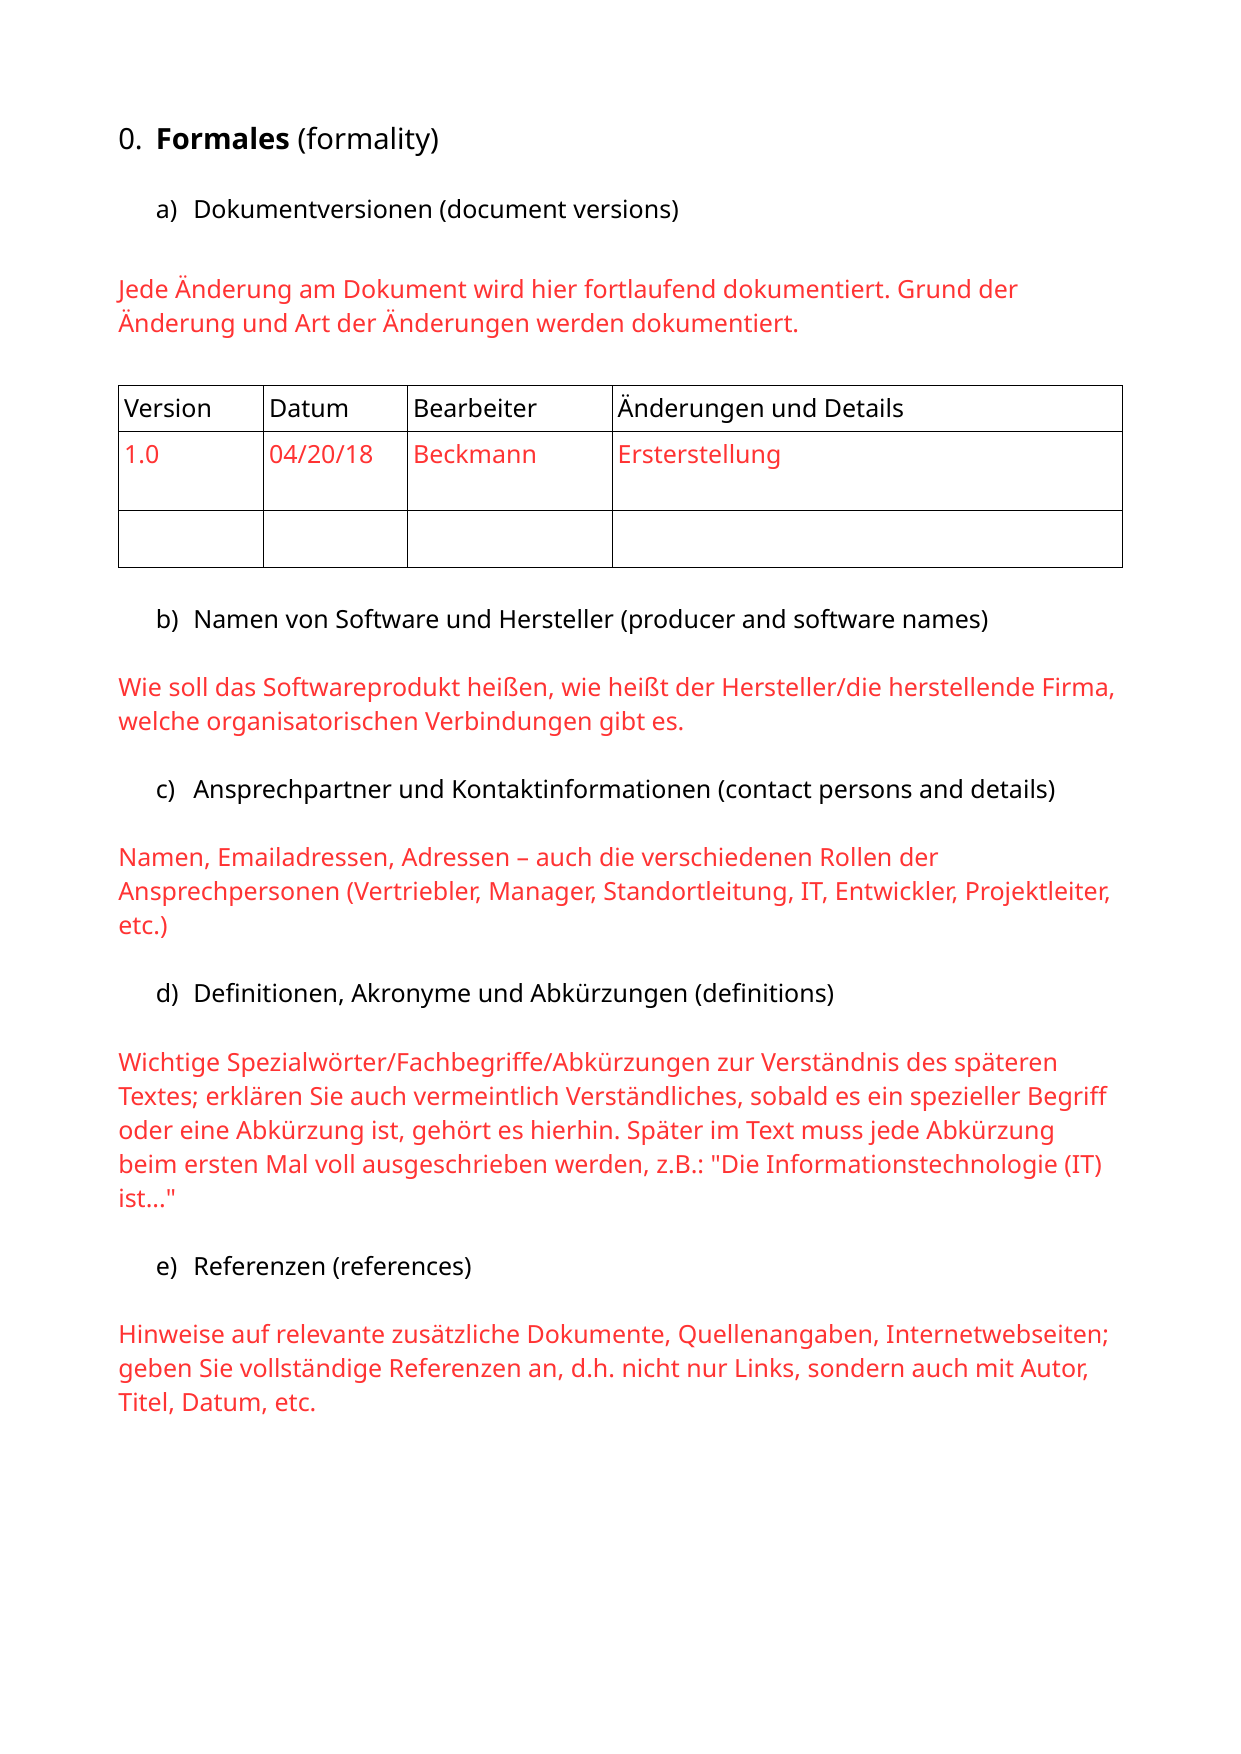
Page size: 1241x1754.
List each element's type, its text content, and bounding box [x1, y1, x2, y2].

text Jede Änderung am Dokument wird hier fortlaufend dokumentiert. Grund der Änderung und Art der Änderungen werden dokumentiert. [118, 271, 1122, 339]
text Namen, Emailadressen, Adressen – auch die verschiedenen Rollen der Ansprechpersonen (Vertriebler, Manager, Standortleitung, IT, Entwickler, Projektleiter, etc.) [118, 840, 1122, 942]
table_cell [613, 511, 1122, 567]
table_cell [119, 511, 263, 567]
list Referenzen (references) [156, 1248, 1122, 1283]
table_cell [264, 511, 407, 567]
list Dokumentversionen (document versions) [156, 192, 1122, 226]
table_cell [408, 511, 612, 567]
table_cell Ersterstellung [613, 432, 1122, 510]
text Wie soll das Softwareprodukt heißen, wie heißt der Hersteller/die herstellende Firma, welche organisatorischen Verbindungen gibt es. [118, 669, 1122, 738]
table_header Datum [264, 386, 407, 431]
list Namen von Software und Hersteller (producer and software names) [156, 601, 1122, 635]
list Ansprechpartner und Kontaktinformationen (contact persons and details) [156, 772, 1122, 806]
text Hinweise auf relevante zusätzliche Dokumente, Quellenangaben, Internetwebseiten; geben Sie vollständige Referenzen an, d.h. nicht nur Links, sondern auch mit Autor, Titel, Datum, etc. [118, 1317, 1122, 1419]
table_header Version [119, 386, 263, 431]
table_cell 1.0 [119, 432, 263, 510]
list Definitionen, Akronyme und Abkürzungen (definitions) [156, 976, 1122, 1010]
list Formales (formality) [118, 118, 1122, 158]
table_cell 20.04.18 [264, 432, 407, 510]
table_header Bearbeiter [408, 386, 612, 431]
text Wichtige Spezialwörter/Fachbegriffe/Abkürzungen zur Verständnis des späteren Textes; erklären Sie auch vermeintlich Verständliches, sobald es ein spezieller Begriff oder eine Abkürzung ist, gehört es hierhin. Später im Text muss jede Abkürzung beim ersten Mal voll ausgeschrieben werden, z.B.: "Die Informationstechnologie (IT) ist..." [118, 1044, 1122, 1214]
table_cell Beckmann [408, 432, 612, 510]
table_header Änderungen und Details [613, 386, 1122, 431]
